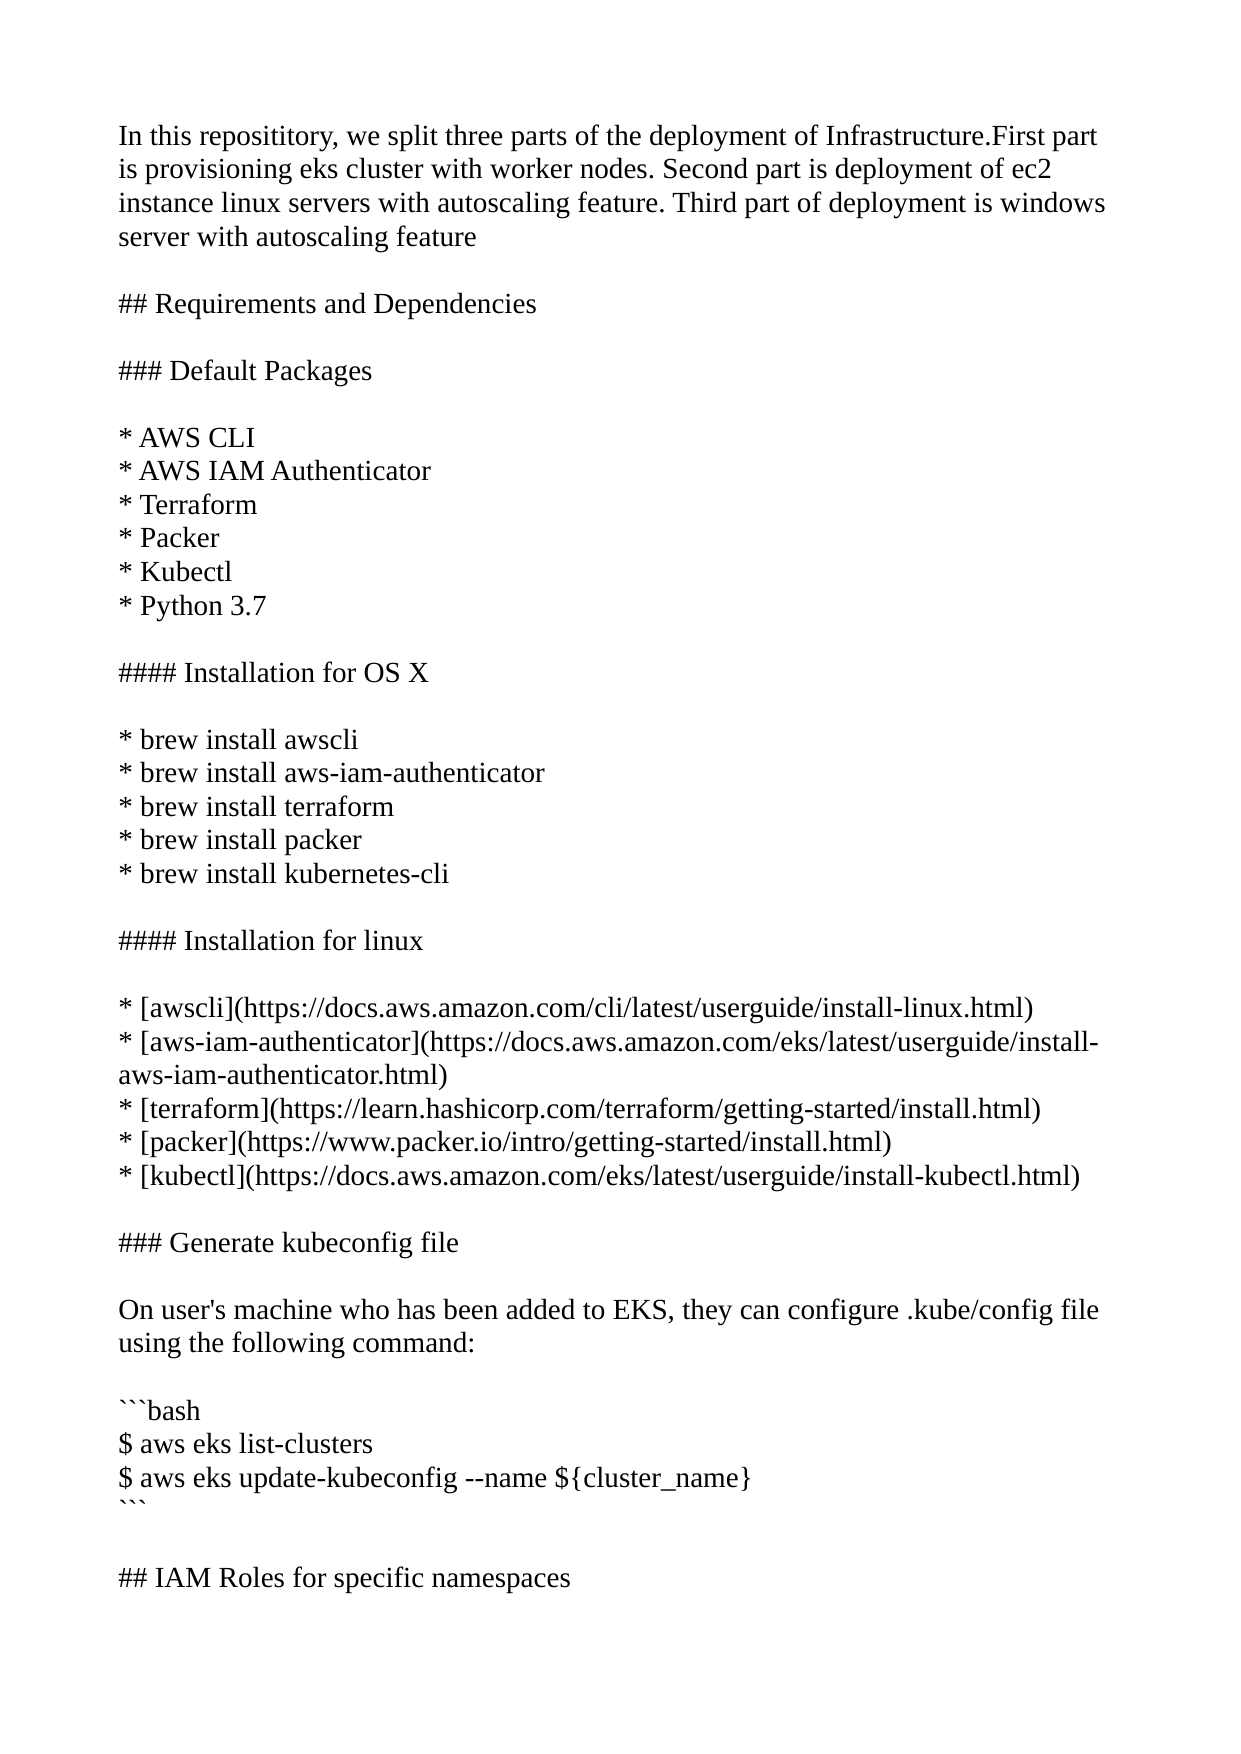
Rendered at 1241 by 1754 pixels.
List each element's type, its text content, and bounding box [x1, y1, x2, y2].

text ### Generate kubeconfig file [118, 1225, 1122, 1258]
text On user's machine who has been added to EKS, they can configure .kube/config file using the following command: [118, 1292, 1122, 1359]
text ``` [118, 1493, 1122, 1527]
text #### Installation for OS X [118, 655, 1122, 688]
text * Python 3.7 [118, 588, 1122, 621]
text * Terraform [118, 487, 1122, 521]
text * [packer](https://www.packer.io/intro/getting-started/install.html) [118, 1124, 1122, 1158]
text ### Default Packages [118, 353, 1122, 386]
text * [terraform](https://learn.hashicorp.com/terraform/getting-started/install.html) [118, 1091, 1122, 1124]
text * brew install aws-iam-authenticator [118, 755, 1122, 789]
text $ aws eks list-clusters [118, 1426, 1122, 1460]
text * [awscli](https://docs.aws.amazon.com/cli/latest/userguide/install-linux.html) [118, 990, 1122, 1024]
text * AWS CLI [118, 420, 1122, 453]
text * brew install kubernetes-cli [118, 856, 1122, 889]
text #### Installation for linux [118, 923, 1122, 957]
text ```bash [118, 1393, 1122, 1426]
text ## IAM Roles for specific namespaces [118, 1560, 1122, 1594]
text * brew install awscli [118, 722, 1122, 755]
text * brew install packer [118, 822, 1122, 856]
text In this reposititory, we split three parts of the deployment of Infrastructure.First part is provisioning eks cluster with worker nodes. Second part is deployment of ec2 instance linux servers with autoscaling feature. Third part of deployment is windows server with autoscaling feature [118, 118, 1122, 252]
text * [aws-iam-authenticator](https://docs.aws.amazon.com/eks/latest/userguide/install-aws-iam-authenticator.html) [118, 1024, 1122, 1091]
text $ aws eks update-kubeconfig --name ${cluster_name} [118, 1460, 1122, 1493]
text * brew install terraform [118, 789, 1122, 822]
text * AWS IAM Authenticator [118, 453, 1122, 487]
text * Kubectl [118, 554, 1122, 588]
text * [kubectl](https://docs.aws.amazon.com/eks/latest/userguide/install-kubectl.html) [118, 1158, 1122, 1191]
text ## Requirements and Dependencies [118, 286, 1122, 319]
text * Packer [118, 521, 1122, 554]
